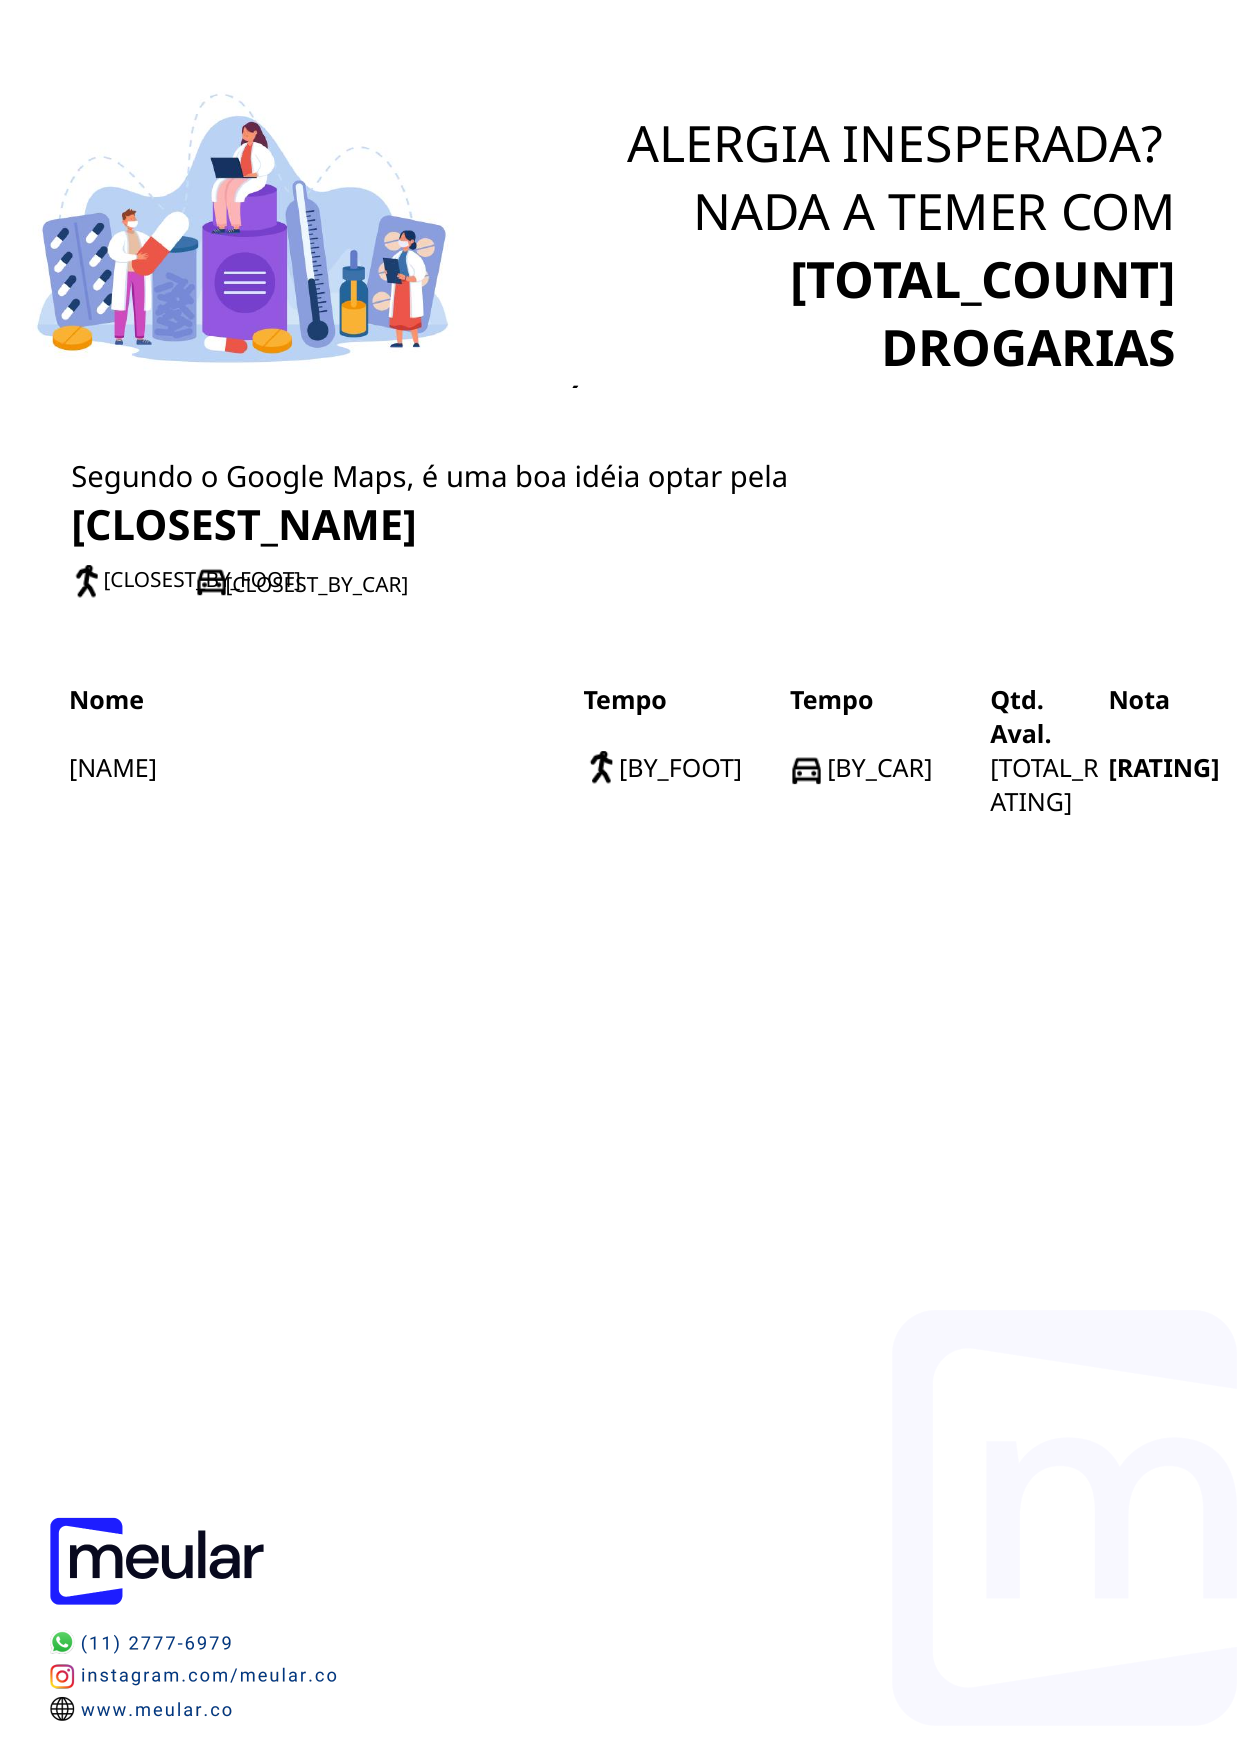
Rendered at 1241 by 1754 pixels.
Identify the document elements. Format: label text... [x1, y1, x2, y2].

table_header Tempo [784, 683, 990, 751]
table_cell [TOTAL_RATING] [990, 751, 1108, 819]
table_cell [BY_CAR] [784, 751, 990, 819]
text DROGARIAS [423, 313, 1176, 381]
text ALERGIA INESPERADA? [423, 109, 1176, 177]
table_cell [NAME] [69, 751, 577, 819]
table_header Nome [69, 683, 577, 751]
text [CLOSEST_BY_FOOT] [98, 565, 188, 593]
text NADA A TEMER COM [423, 177, 1176, 245]
table_header Tempo [577, 683, 783, 751]
text PRÓXIMAS AO EMPREENDIMENTO [423, 381, 1176, 388]
table_cell [BY_FOOT] [577, 751, 783, 819]
table_header Nota [1108, 683, 1226, 751]
text [TOTAL_COUNT] [423, 245, 1176, 313]
text [CLOSEST_BY_FOOT] [226, 565, 329, 593]
table_header Qtd. Aval. [990, 683, 1108, 751]
table_cell [RATING] [1108, 751, 1226, 819]
picture [0, 0, 1241, 1754]
